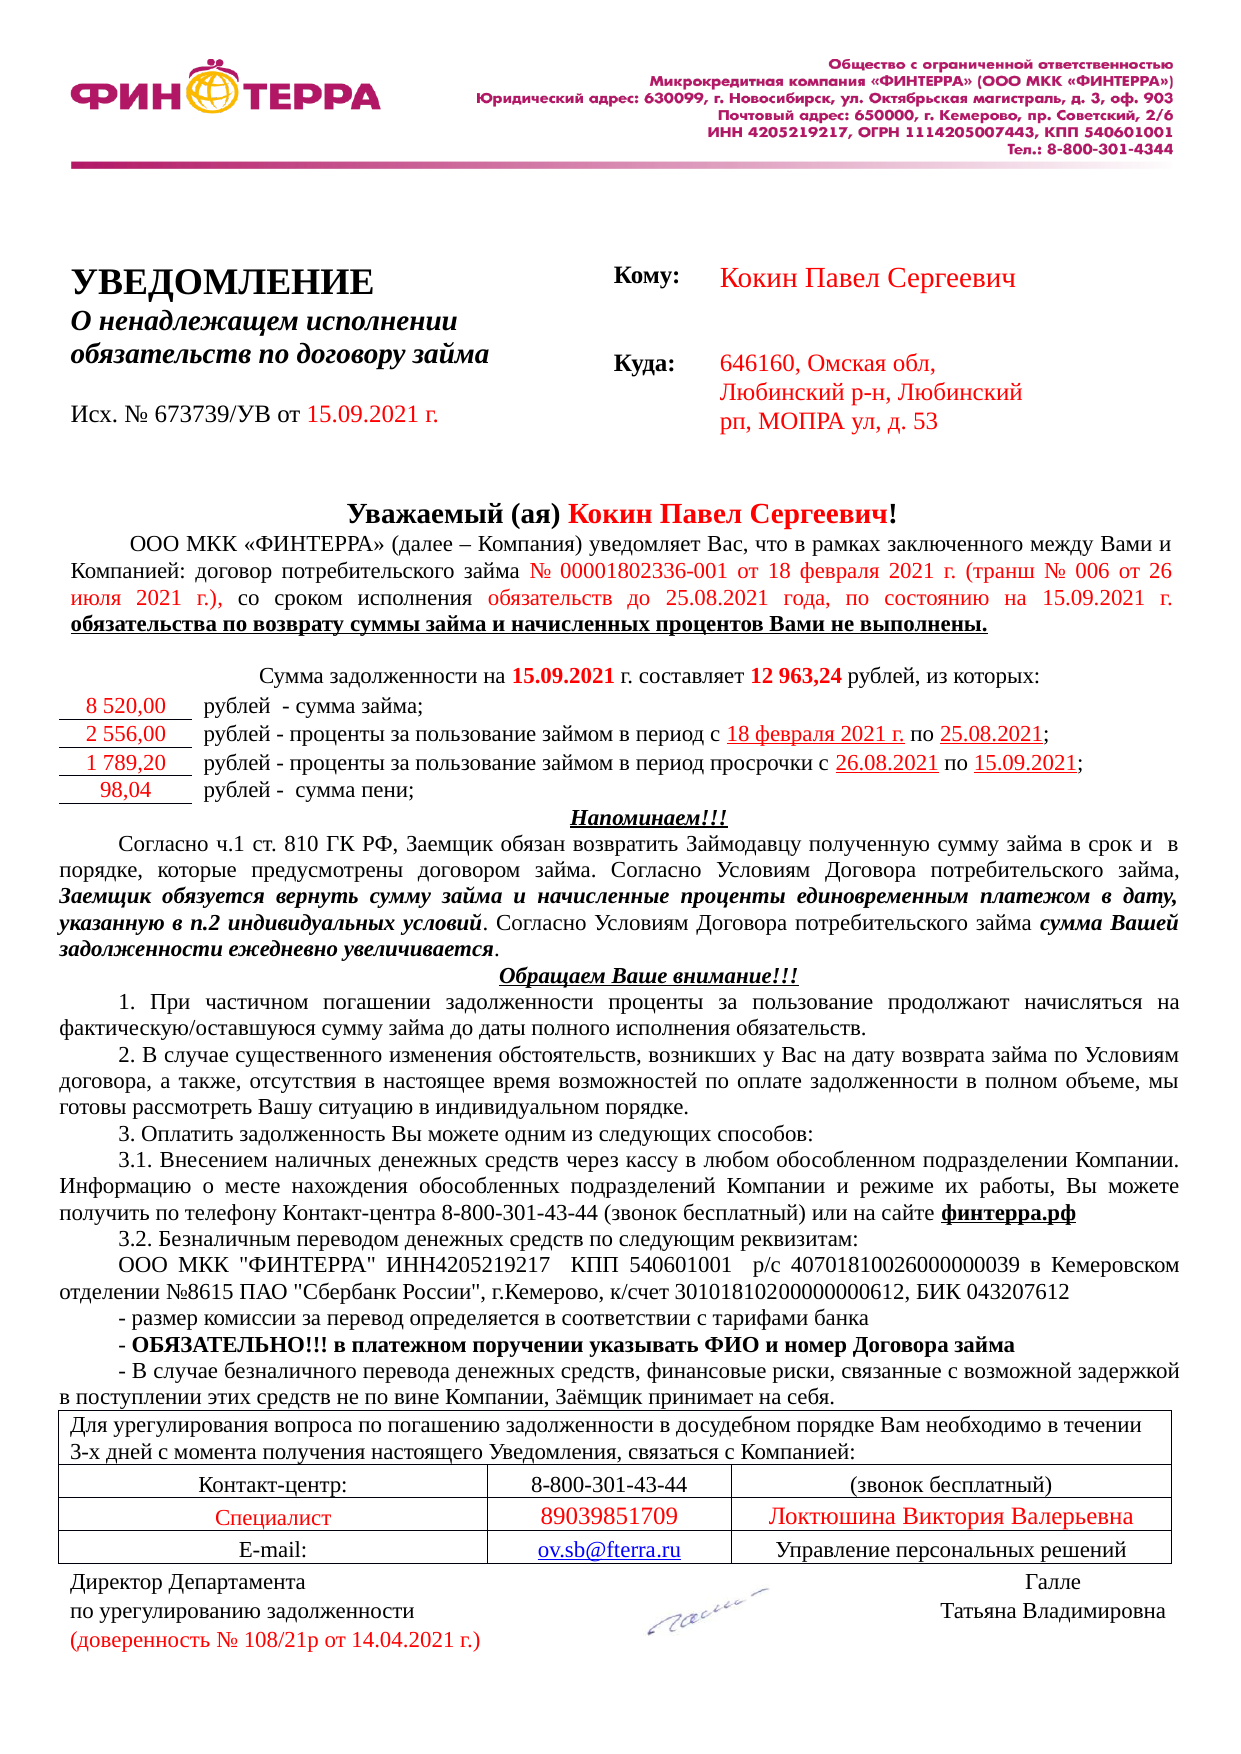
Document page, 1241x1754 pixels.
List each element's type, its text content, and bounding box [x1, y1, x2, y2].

table_header [1172, 1410, 1191, 1464]
table_cell Контакт-центр: [59, 1465, 487, 1497]
table_cell рублей - проценты за пользование займом в период с 18 февраля 2021 г. по 25.08.2021; [192, 719, 1196, 747]
text - В случае безналичного перевода денежных средств, финансовые риски, связанные с возможной задержкой в поступлении этих средств не по вине Компании, Заёмщик принимает на себя. [59, 1357, 1181, 1410]
text 1. При частичном погашении задолженности проценты за пользование продолжают начисляться на фактическую/оставшуюся сумму займа до даты полного исполнения обязательств. [59, 988, 1181, 1041]
table_cell [1172, 1530, 1191, 1563]
table_cell E-mail: [59, 1531, 487, 1563]
table_cell 89039851709 [488, 1498, 731, 1530]
table_cell [915, 1623, 1015, 1652]
table_cell 1 789,20 [59, 748, 192, 775]
table_header 8 520,00 [59, 688, 192, 718]
table_cell [1116, 1623, 1166, 1652]
text Напоминаем!!! [59, 803, 1181, 830]
table_header рублей - сумма займа; [192, 688, 1196, 718]
table_cell Управление персональных решений [732, 1531, 1171, 1563]
text 3. Оплатить задолженность Вы можете одним из следующих способов: [59, 1120, 1181, 1146]
table_cell [1069, 260, 1184, 496]
table_cell [1172, 1497, 1191, 1530]
table_cell Уважаемый (ая) Кокин Павел Сергеевич! ООО МКК «ФИНТЕРРА» (далее – Компания) уведомляет Вас, что в рамках заключенного между Вами и Компанией: договор потребительского займа № 00001802336-001 от 18 февраля 2021 г. (транш № 006 от 26 июля 2021 г.), со сроком исполнения обязательств до 25.08.2021 года, по состоянию на 15.09.2021 г. обязательства по возврату суммы займа и начисленных процентов Вами не выполнены. [59, 496, 1184, 662]
table_cell Татьяна Владимировна [915, 1594, 1191, 1623]
table_cell [516, 1645, 915, 1652]
table_cell по урегулированию задолженности [59, 1594, 516, 1623]
table_cell [1015, 1623, 1116, 1652]
picture [638, 1577, 780, 1645]
table_cell Галле [915, 1563, 1191, 1594]
table_cell Локтюшина Виктория Валерьевна [732, 1498, 1171, 1530]
picture [70, 59, 1173, 169]
table_cell 646160, Омская обл, Любинский р-н, Любинский рп, МОПРА ул, д. 53 [708, 348, 1069, 496]
table_cell Кому: [603, 260, 708, 348]
table_cell (доверенность № 108/21р от 14.04.2021 г.) [59, 1623, 516, 1652]
text Сумма задолженности на 15.09.2021 г. составляет 12 963,24 рублей, из которых: [59, 662, 1181, 688]
table_cell Куда: [603, 348, 708, 496]
table_header Для урегулирования вопроса по погашению задолженности в досудебном порядке Вам необходимо в течении 3-х дней с момента получения настоящего Уведомления, связаться с Компанией: [59, 1411, 1171, 1464]
text Согласно ч.1 ст. 810 ГК РФ, Заемщик обязан возвратить Займодавцу полученную сумму займа в срок и в порядке, которые предусмотрены договором займа. Согласно Условиям Договора потребительского займа, Заемщик обязуется вернуть сумму займа и начисленные проценты единовременным платежом в дату, указанную в п.2 индивидуальных условий. Согласно Условиям Договора потребительского займа сумма Вашей задолженности ежедневно увеличивается. [59, 830, 1181, 962]
table_cell (звонок бесплатный) [732, 1465, 1171, 1497]
table_cell Директор Департамента [59, 1564, 516, 1594]
table_cell 8-800-301-43-44 [488, 1465, 731, 1497]
text Обращаем Ваше внимание!!! [59, 962, 1181, 988]
table_cell рублей - сумма пени; [192, 775, 1196, 802]
table_cell Специалист [59, 1498, 487, 1530]
text 2. В случае существенного изменения обстоятельств, возникших у Вас на дату возврата займа по Условиям договора, а также, отсутствия в настоящее время возможностей по оплате задолженности в полном объеме, мы готовы рассмотреть Вашу ситуацию в индивидуальном порядке. [59, 1041, 1181, 1120]
text - ОБЯЗАТЕЛЬНО!!! в платежном поручении указывать ФИО и номер Договора займа [59, 1331, 1181, 1357]
table_header [59, 59, 1184, 260]
text 3.2. Безналичным переводом денежных средств по следующим реквизитам: [59, 1225, 1181, 1252]
table_cell ov.sb@fterra.ru [488, 1531, 731, 1563]
table_cell [1166, 1623, 1191, 1652]
table_cell УВЕДОМЛЕНИЕ О ненадлежащем исполнении обязательств по договору займа Исх. № 673739/УВ от 15.09.2021 г. [59, 260, 602, 496]
text - размер комиссии за перевод определяется в соответствии с тарифами банка [59, 1304, 1181, 1331]
table_cell 98,04 [59, 776, 192, 802]
table_cell 2 556,00 [59, 720, 192, 747]
text 3.1. Внесением наличных денежных средств через кассу в любом обособленном подразделении Компании. Информацию о месте нахождения обособленных подразделений Компании и режиме их работы, Вы можете получить по телефону Контакт-центра 8-800-301-43-44 (звонок бесплатный) или на сайте финтерра.рф [59, 1146, 1181, 1225]
text ООО МКК "ФИНТЕРРА" ИНН4205219217 КПП 540601001 р/с 40701810026000000039 в Кемеровском отделении №8615 ПАО "Сбербанк России", г.Кемерово, к/счет 30101810200000000612, БИК 043207612 [59, 1252, 1181, 1304]
table_cell рублей - проценты за пользование займом в период просрочки с 26.08.2021 по 15.09.2021; [192, 747, 1196, 775]
table_cell [516, 1564, 915, 1644]
table_cell Кокин Павел Сергеевич [708, 260, 1069, 348]
table_cell [1172, 1464, 1191, 1497]
